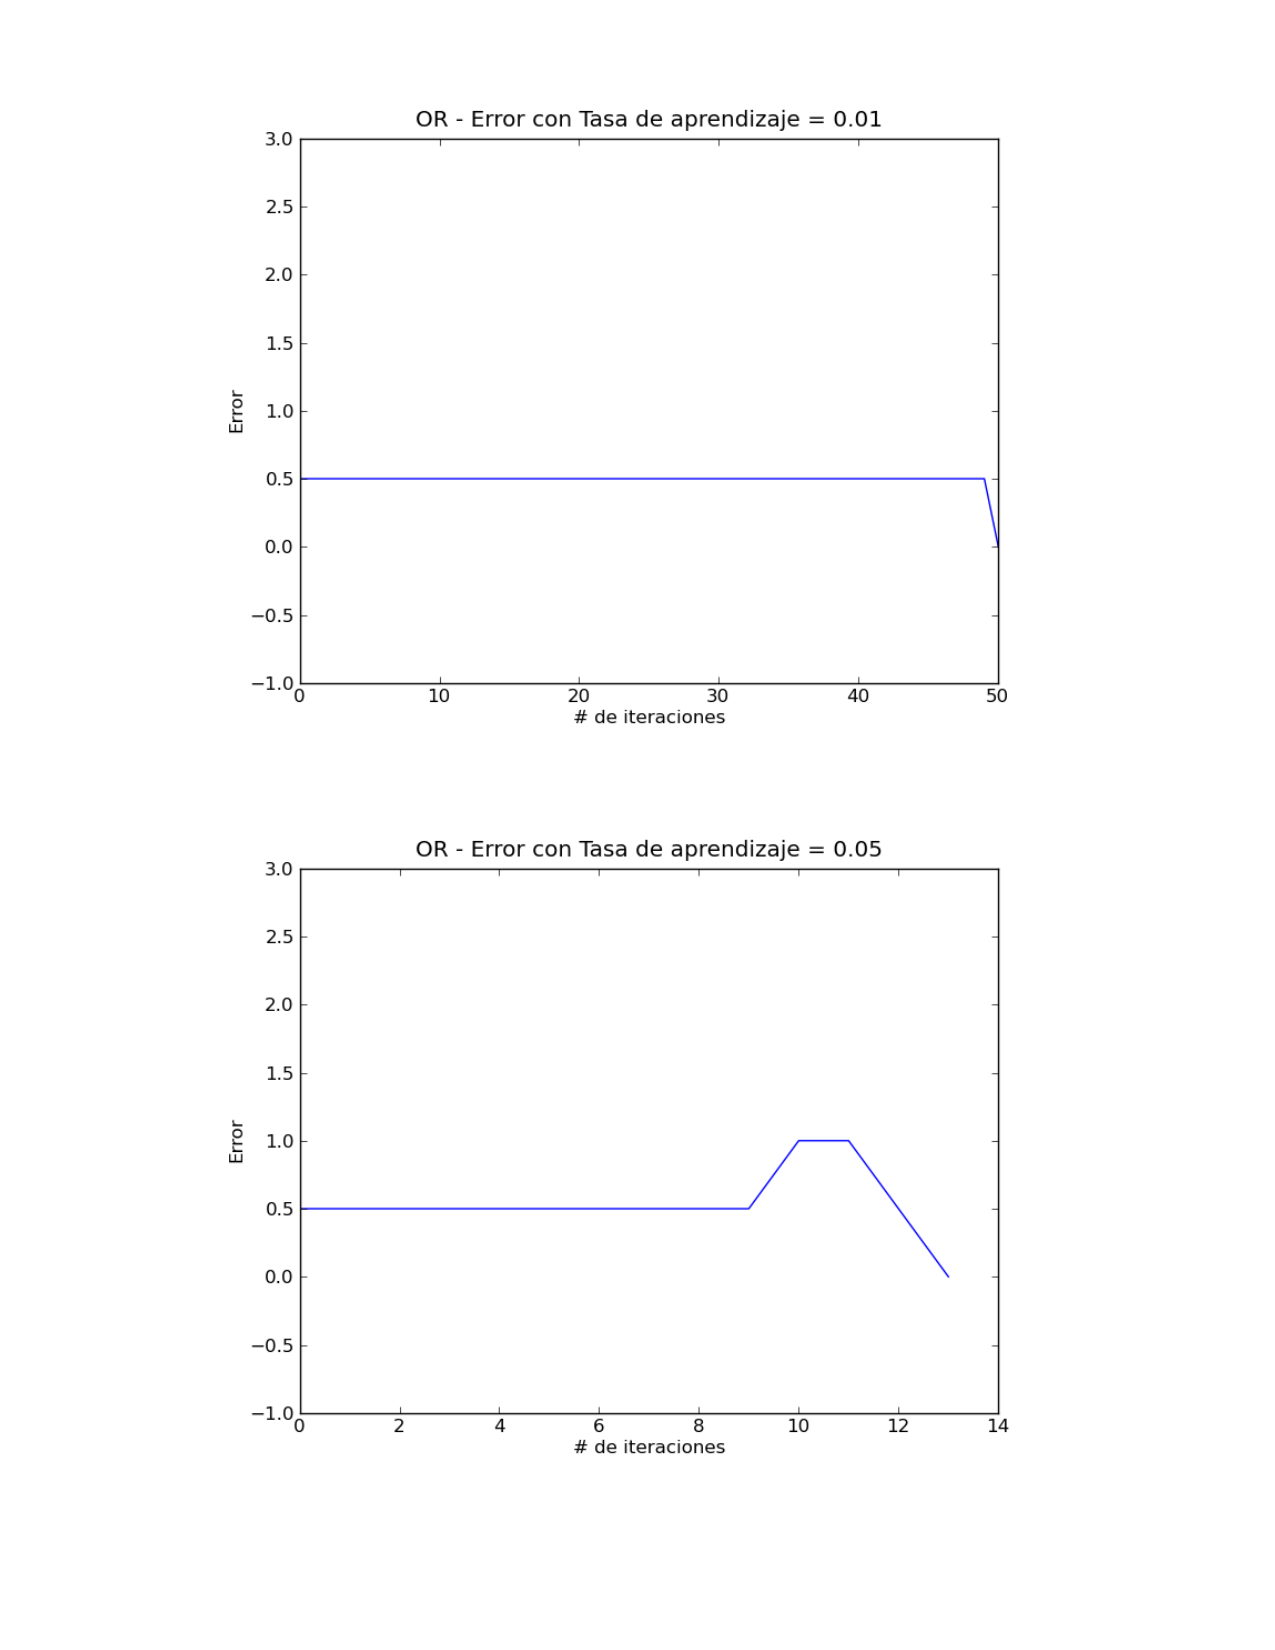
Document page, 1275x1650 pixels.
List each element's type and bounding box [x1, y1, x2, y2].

picture [187, 802, 1088, 1481]
picture [187, 72, 1088, 751]
